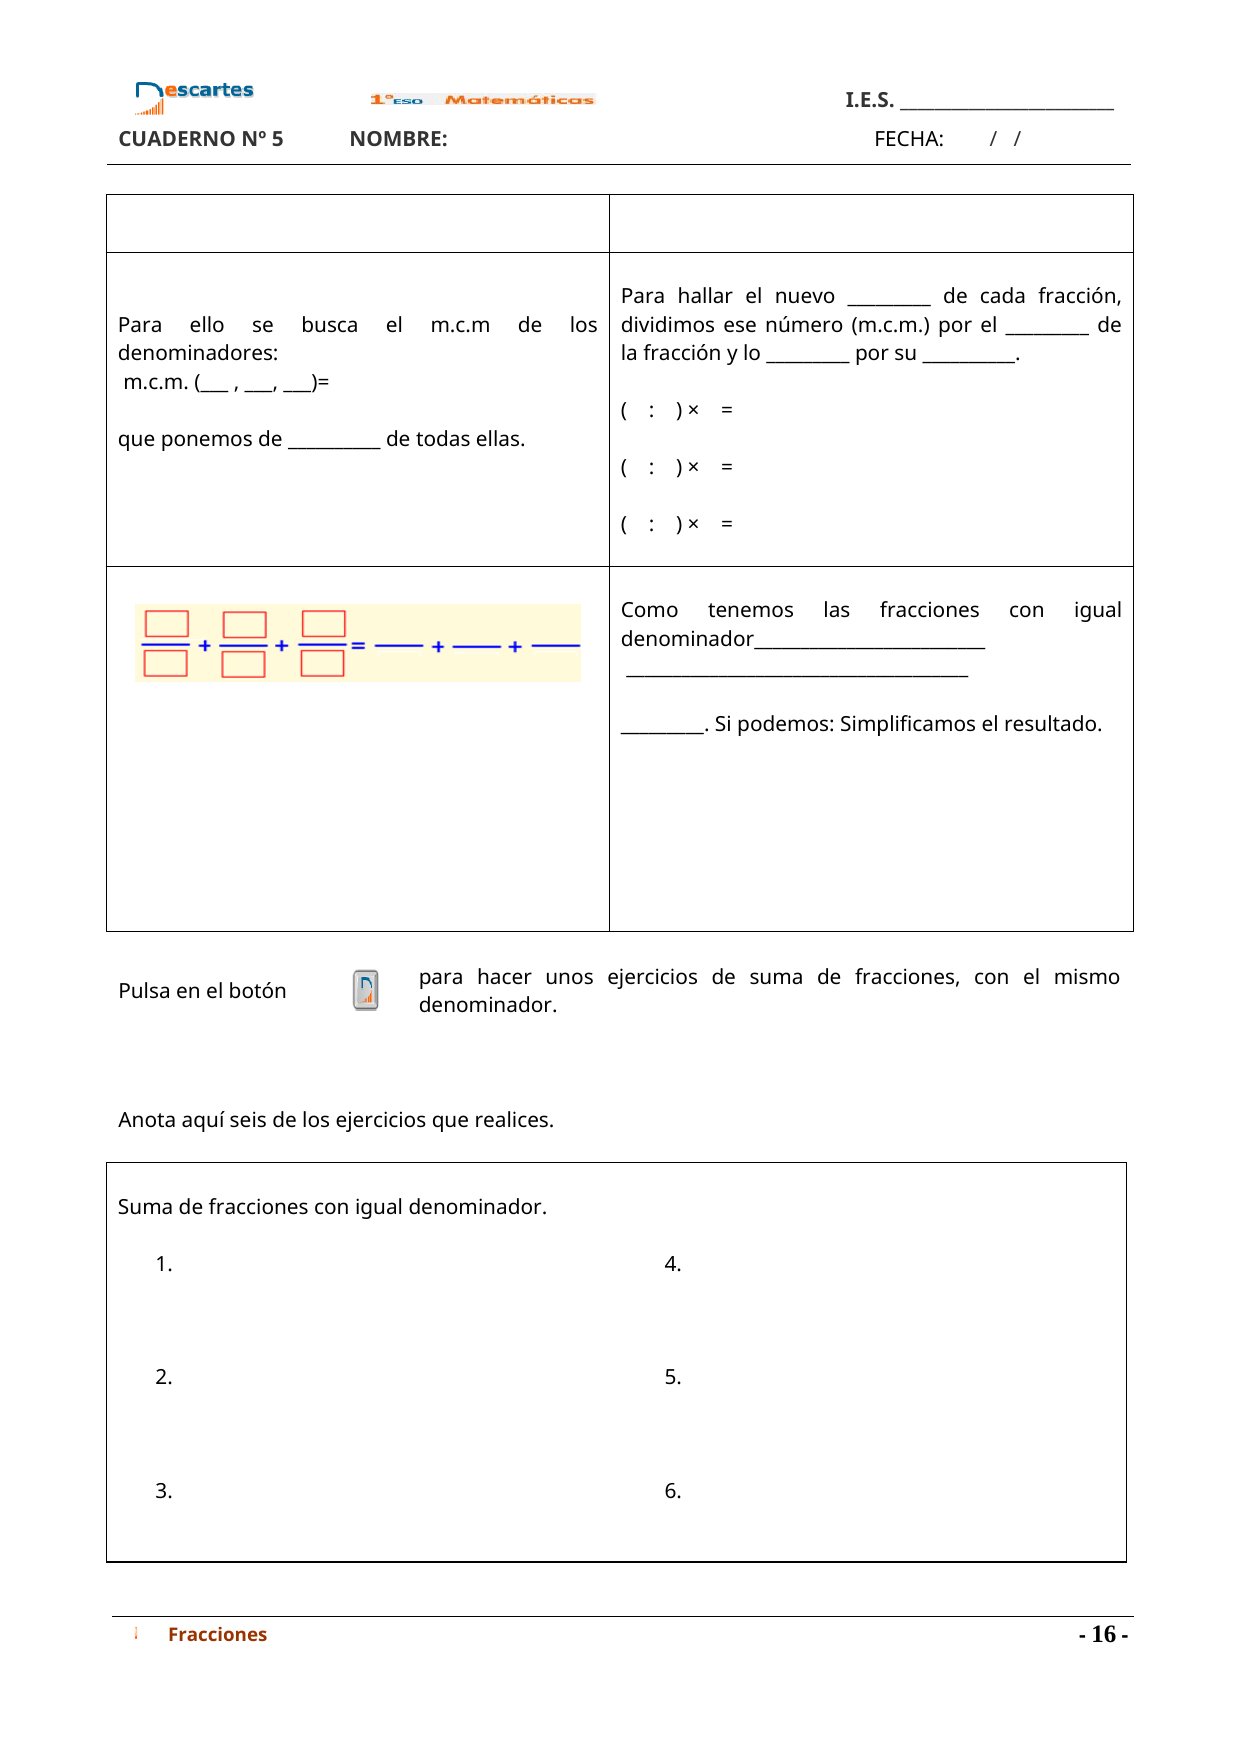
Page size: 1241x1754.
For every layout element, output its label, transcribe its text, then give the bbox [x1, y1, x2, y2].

text Anota aquí seis de los ejercicios que realices. [118, 1105, 1122, 1134]
table_header [324, 961, 407, 1020]
table_header para hacer unos ejercicios de suma de fracciones, con el mismo denominador. [407, 961, 1133, 1020]
table_header Suma de fracciones con igual denominador. [107, 1163, 616, 1561]
table_cell Para hallar el nuevo _________ de cada fracción, dividimos ese número (m.c.m.) por el _________ de la fracción y lo _________ por su __________. ( : ) × = ( : ) × = ( : ) × = [610, 253, 1133, 566]
picture [134, 1626, 138, 1639]
picture [352, 969, 379, 1011]
table_cell Para ello se busca el m.c.m de los denominadores: m.c.m. (___ , ___, ___)= que ponemos de __________ de todas ellas. [107, 253, 609, 566]
table_header [616, 1163, 1126, 1561]
picture [371, 93, 599, 105]
picture [134, 604, 581, 683]
table_cell [107, 195, 609, 252]
table_cell [107, 567, 609, 931]
table_header Pulsa en el botón [107, 961, 324, 1020]
table_cell [610, 195, 1133, 252]
picture [134, 82, 257, 115]
table_cell Como tenemos las fracciones con igual denominador_________________________ _____________________________________ _________. Si podemos: Simplificamos el resultado. [610, 567, 1133, 931]
